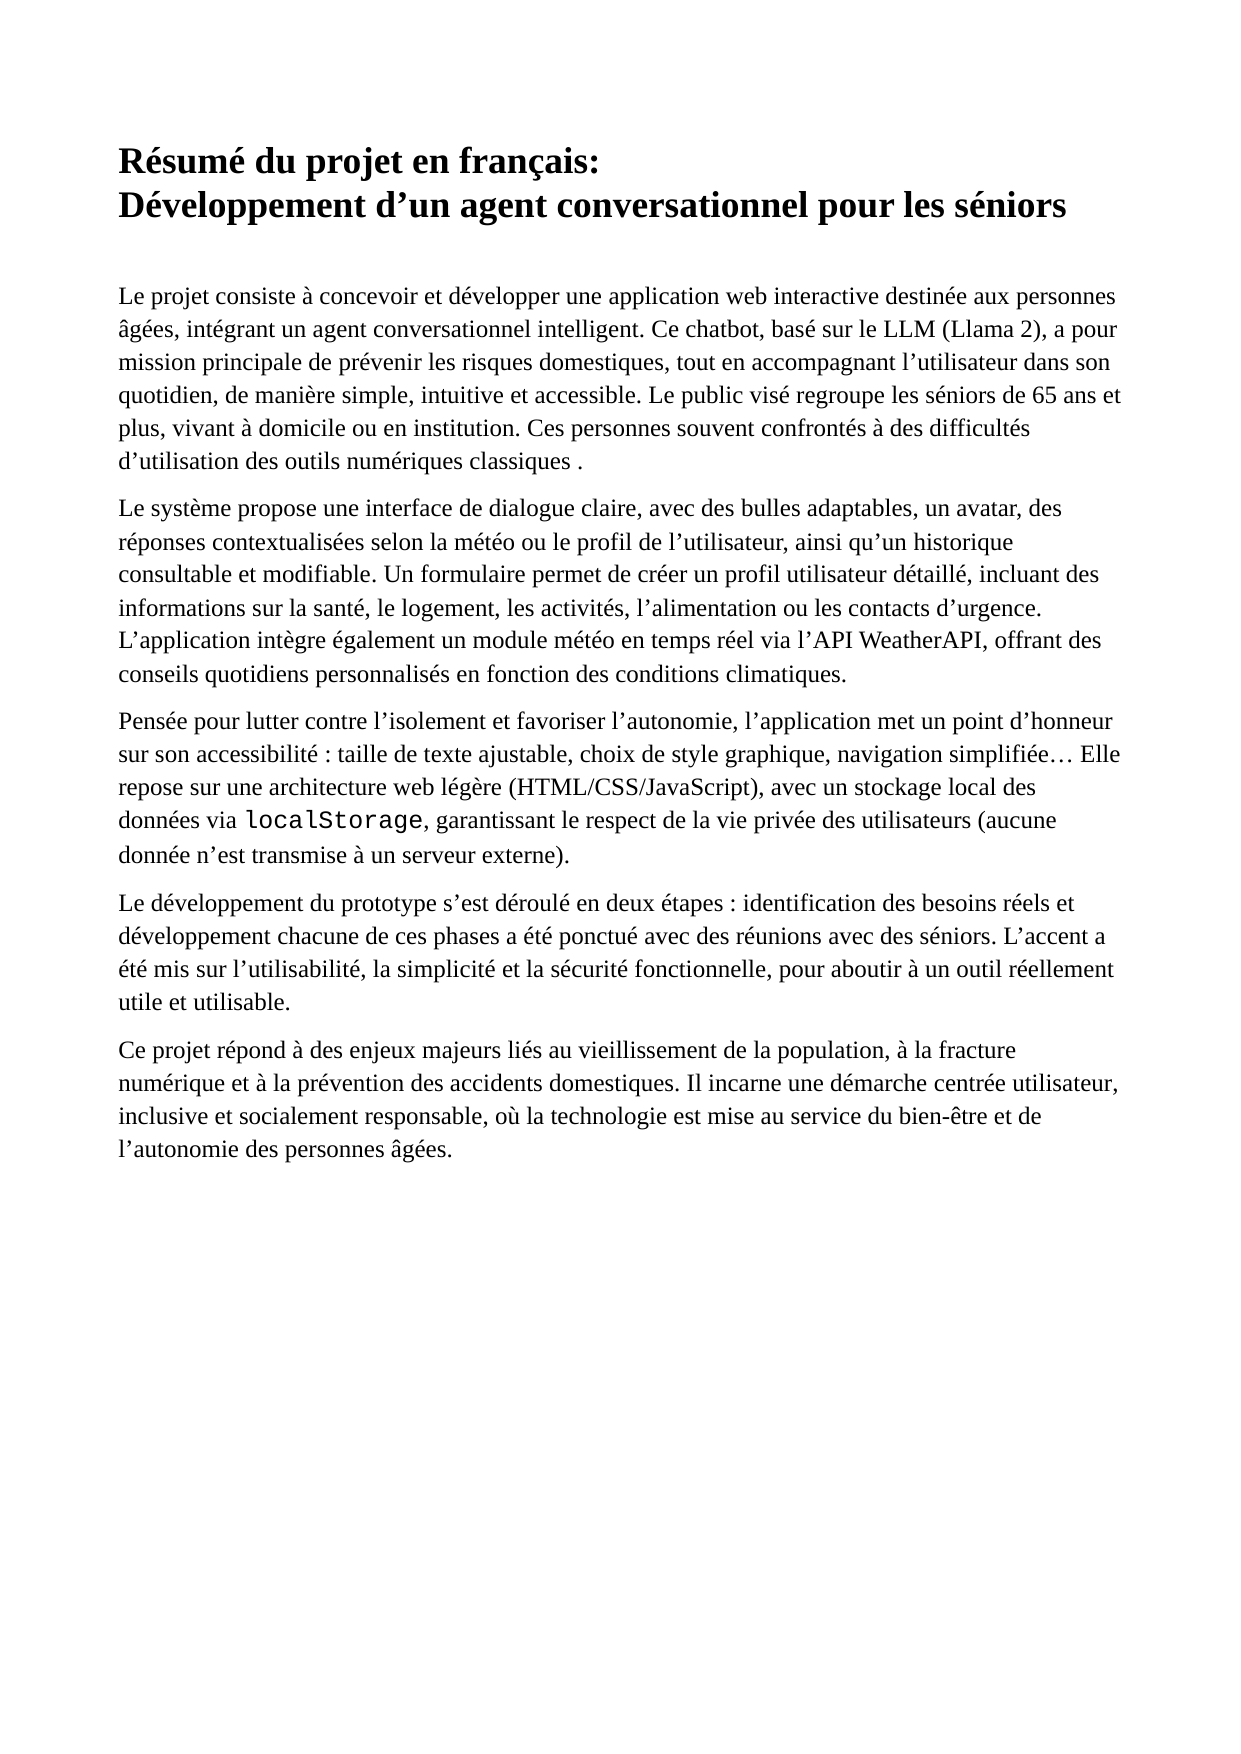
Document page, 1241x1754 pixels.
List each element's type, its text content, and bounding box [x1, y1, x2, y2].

text Le projet consiste à concevoir et développer une application web interactive destinée aux personnes âgées, intégrant un agent conversationnel intelligent. Ce chatbot, basé sur le LLM (Llama 2), a pour mission principale de prévenir les risques domestiques, tout en accompagnant l’utilisateur dans son quotidien, de manière simple, intuitive et accessible. Le public visé regroupe les séniors de 65 ans et plus, vivant à domicile ou en institution. Ces personnes souvent confrontés à des difficultés d’utilisation des outils numériques classiques . [118, 281, 1122, 475]
subtitle Résumé du projet en français: Développement d’un agent conversationnel pour les séniors [118, 139, 1122, 268]
text Ce projet répond à des enjeux majeurs liés au vieillissement de la population, à la fracture numérique et à la prévention des accidents domestiques. Il incarne une démarche centrée utilisateur, inclusive et socialement responsable, où la technologie est mise au service du bien-être et de l’autonomie des personnes âgées. [118, 1035, 1122, 1162]
text Le développement du prototype s’est déroulé en deux étapes : identification des besoins réels et développement chacune de ces phases a été ponctué avec des réunions avec des séniors. L’accent a été mis sur l’utilisabilité, la simplicité et la sécurité fonctionnelle, pour aboutir à un outil réellement utile et utilisable. [118, 888, 1122, 1016]
text Le système propose une interface de dialogue claire, avec des bulles adaptables, un avatar, des réponses contextualisées selon la météo ou le profil de l’utilisateur, ainsi qu’un historique consultable et modifiable. Un formulaire permet de créer un profil utilisateur détaillé, incluant des informations sur la santé, le logement, les activités, l’alimentation ou les contacts d’urgence. L’application intègre également un module météo en temps réel via l’API WeatherAPI, offrant des conseils quotidiens personnalisés en fonction des conditions climatiques. [118, 493, 1122, 687]
text Pensée pour lutter contre l’isolement et favoriser l’autonomie, l’application met un point d’honneur sur son accessibilité : taille de texte ajustable, choix de style graphique, navigation simplifiée… Elle repose sur une architecture web légère (HTML/CSS/JavaScript), avec un stockage local des données via localStorage, garantissant le respect de la vie privée des utilisateurs (aucune donnée n’est transmise à un serveur externe). [118, 706, 1122, 869]
